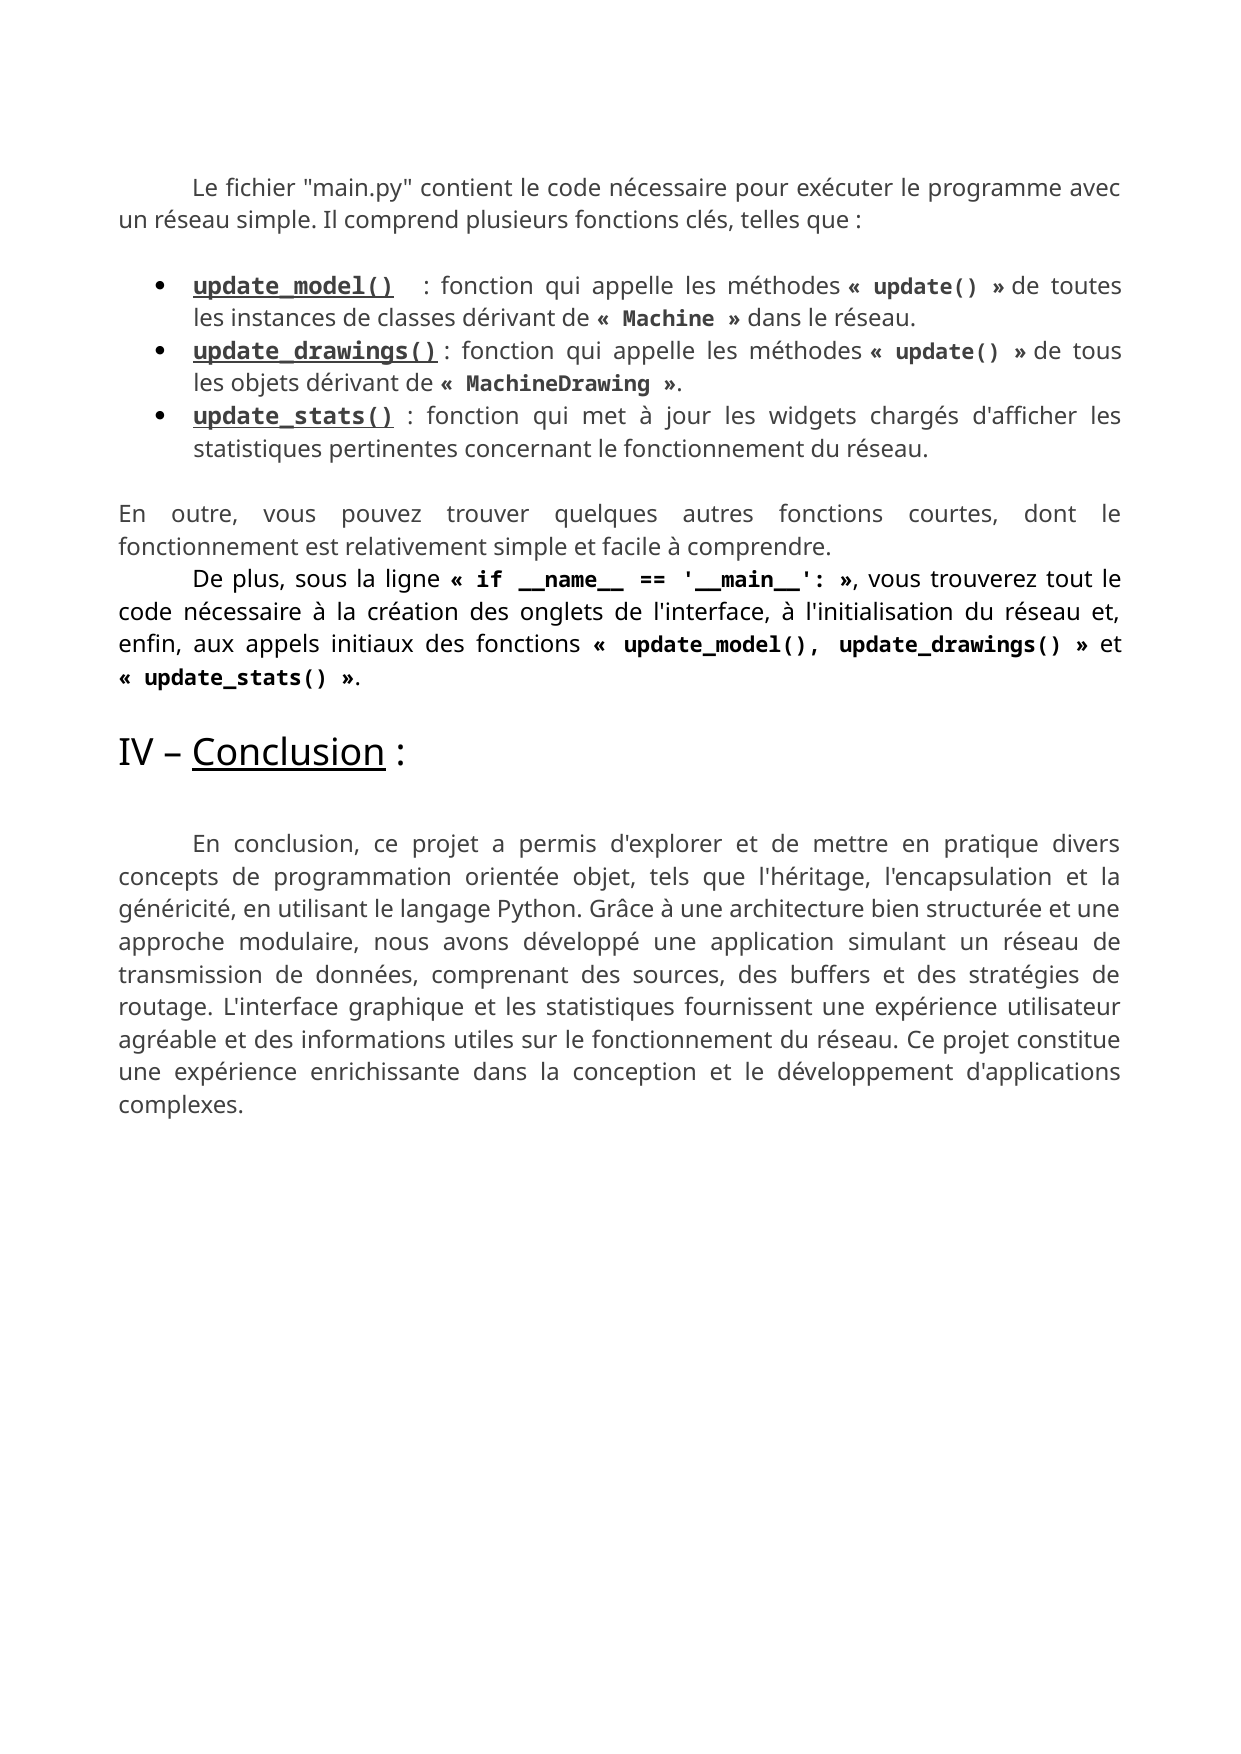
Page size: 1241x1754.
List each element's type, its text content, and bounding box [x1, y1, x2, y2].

text Le fichier "main.py" contient le code nécessaire pour exécuter le programme avec un réseau simple. Il comprend plusieurs fonctions clés, telles que : [118, 169, 1122, 236]
list update_stats() : fonction qui met à jour les widgets chargés d'afficher les statistiques pertinentes concernant le fonctionnement du réseau. [156, 399, 1122, 464]
text IV – Conclusion : [118, 725, 1122, 776]
text De plus, sous la ligne « if __name__ == '__main__': », vous trouverez tout le code nécessaire à la création des onglets de l'interface, à l'initialisation du réseau et, enfin, aux appels initiaux des fonctions « update_model(), update_drawings() » et « update_stats() ». [118, 562, 1122, 692]
text En outre, vous pouvez trouver quelques autres fonctions courtes, dont le fonctionnement est relativement simple et facile à comprendre. [118, 497, 1122, 562]
text En conclusion, ce projet a permis d'explorer et de mettre en pratique divers concepts de programmation orientée objet, tels que l'héritage, l'encapsulation et la généricité, en utilisant le langage Python. Grâce à une architecture bien structurée et une approche modulaire, nous avons développé une application simulant un réseau de transmission de données, comprenant des sources, des buffers et des stratégies de routage. L'interface graphique et les statistiques fournissent une expérience utilisateur agréable et des informations utiles sur le fonctionnement du réseau. Ce projet constitue une expérience enrichissante dans la conception et le développement d'applications complexes. [118, 827, 1122, 1120]
list update_model() : fonction qui appelle les méthodes « update() » de toutes les instances de classes dérivant de « Machine » dans le réseau. [156, 268, 1122, 334]
list update_drawings() : fonction qui appelle les méthodes « update() » de tous les objets dérivant de « MachineDrawing ». [156, 334, 1122, 399]
